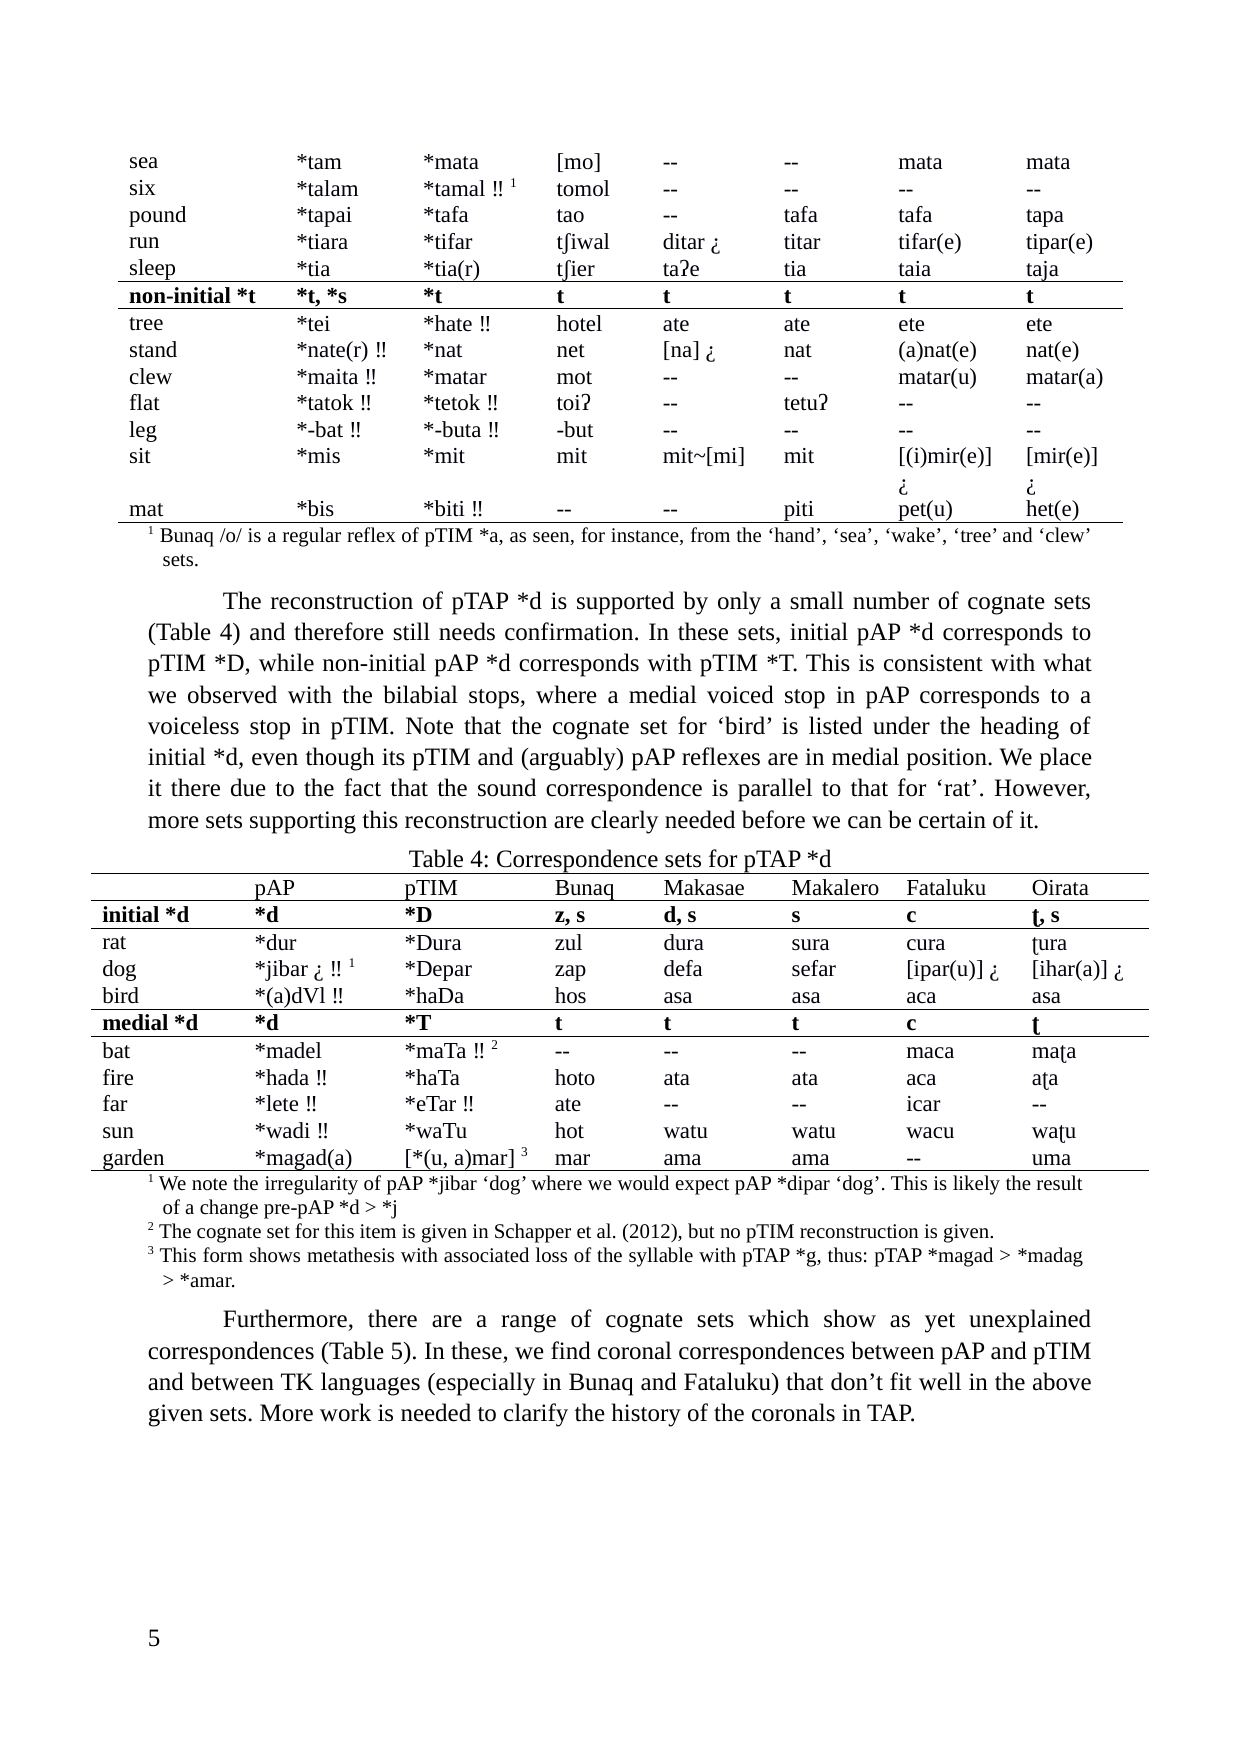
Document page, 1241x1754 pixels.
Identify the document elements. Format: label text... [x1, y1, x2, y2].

table_cell *bis [285, 495, 412, 522]
table_cell *mis [285, 442, 412, 495]
table_cell far [91, 1090, 243, 1117]
table_cell *D [393, 901, 543, 927]
table_cell matar(a) [1015, 363, 1122, 389]
table_cell -- [887, 416, 1014, 442]
table_cell *waTu [393, 1117, 543, 1143]
table_cell -- [543, 1037, 652, 1063]
table_cell hot [543, 1117, 652, 1143]
table_cell t [651, 282, 772, 308]
table_header Makasae [652, 874, 780, 900]
table_cell mat [118, 495, 285, 522]
table_cell aca [895, 1064, 1020, 1090]
table_cell *talam [285, 174, 412, 201]
table_cell piti [772, 495, 887, 522]
table_cell mit~[mi] [651, 442, 772, 495]
table_cell sea [118, 148, 285, 174]
table_cell t [545, 282, 651, 308]
table_cell *T [393, 1010, 543, 1036]
table_cell *nate(r) ‼ [285, 336, 412, 363]
table_cell t [652, 1010, 780, 1036]
table_cell -- [651, 174, 772, 201]
table_cell taʔe [651, 254, 772, 281]
table_cell [ihar(a)] ¿ [1020, 955, 1149, 982]
table_cell matar(u) [887, 363, 1014, 389]
table_cell t [887, 282, 1014, 308]
table_cell tomol [545, 174, 651, 201]
table_cell -- [887, 389, 1014, 416]
table_cell zul [543, 929, 652, 955]
table_cell t [1015, 282, 1122, 308]
table_cell hotel [545, 309, 651, 336]
table_cell taja [1015, 254, 1122, 281]
table_cell -- [651, 363, 772, 389]
table_cell zap [543, 955, 652, 982]
table_cell *eTar ‼ [393, 1090, 543, 1117]
table_cell tifar(e) [887, 228, 1014, 254]
table_cell garden [91, 1144, 243, 1170]
text The reconstruction of pTAP *d is supported by only a small number of cognate sets (Table 4) and therefore still needs confirmation. In these sets, initial pAP *d corresponds to pTIM *D, while non-initial pAP *d corresponds with pTIM *T. This is consistent with what we observed with the bilabial stops, where a medial voiced stop in pAP corresponds to a voiceless stop in pTIM. Note that the cognate set for ‘bird’ is listed under the heading of initial *d, even though its pTIM and (arguably) pAP reflexes are in medial position. We place it there due to the fact that the sound correspondence is parallel to that for ‘rat’. However, more sets supporting this reconstruction are clearly needed before we can be certain of it. [148, 583, 1093, 833]
table_cell -- [651, 201, 772, 228]
table_cell maca [895, 1037, 1020, 1063]
table_cell clew [118, 363, 285, 389]
table_cell asa [652, 982, 780, 1008]
table_cell -- [545, 495, 651, 522]
table_cell defa [652, 955, 780, 982]
table_cell non-initial *t [118, 282, 285, 308]
table_cell nat [772, 336, 887, 363]
text 1 We note the irregularity of pAP *jibar ‘dog’ where we would expect pAP *dipar ‘dog’. This is likely the result of a change pre-pAP *d > *j [148, 1171, 1085, 1219]
table_cell z, s [543, 901, 652, 927]
table_cell *tia [285, 254, 412, 281]
table_cell aca [895, 982, 1020, 1008]
table_cell toiʔ [545, 389, 651, 416]
table_header pAP [243, 874, 393, 900]
table_cell -- [772, 148, 887, 174]
table_cell *d [243, 1010, 393, 1036]
table_cell ʈura [1020, 929, 1149, 955]
table_cell [ipar(u)] ¿ [895, 955, 1020, 982]
table_header Makalero [780, 874, 895, 900]
table_cell mata [887, 148, 1014, 174]
table_cell -- [1015, 389, 1122, 416]
table_cell *tapai [285, 201, 412, 228]
table_cell waʈu [1020, 1117, 1149, 1143]
table_cell *maita ‼ [285, 363, 412, 389]
table_cell *wadi ‼ [243, 1117, 393, 1143]
table_cell d, s [652, 901, 780, 927]
table_cell mot [545, 363, 651, 389]
table_cell *magad(a) [243, 1144, 393, 1170]
table_cell -- [887, 174, 1014, 201]
table_cell bird [91, 982, 243, 1008]
table_cell (a)nat(e) [887, 336, 1014, 363]
table_cell *tetok ‼ [412, 389, 545, 416]
table_cell -- [651, 389, 772, 416]
table_cell mar [543, 1144, 652, 1170]
table_cell *tatok ‼ [285, 389, 412, 416]
table_cell wacu [895, 1117, 1020, 1143]
text Table 4: Correspondence sets for pTAP *d [148, 844, 1093, 873]
table_cell *d [243, 901, 393, 927]
table_cell tʃiwal [545, 228, 651, 254]
table_cell tetuʔ [772, 389, 887, 416]
table_cell maʈa [1020, 1037, 1149, 1063]
table_cell cura [895, 929, 1020, 955]
table_cell net [545, 336, 651, 363]
table_cell *nat [412, 336, 545, 363]
table_cell *tiara [285, 228, 412, 254]
table_header Bunaq [543, 874, 652, 900]
table_cell flat [118, 389, 285, 416]
table_cell aʈa [1020, 1064, 1149, 1090]
table_cell -- [772, 174, 887, 201]
table_cell hoto [543, 1064, 652, 1090]
table_cell -- [780, 1090, 895, 1117]
table_cell -- [772, 416, 887, 442]
table_cell *jibar ¿ ‼ 1 [243, 955, 393, 982]
table_cell titar [772, 228, 887, 254]
table_cell *-bat ‼ [285, 416, 412, 442]
table_cell ate [543, 1090, 652, 1117]
table_cell icar [895, 1090, 1020, 1117]
table_cell uma [1020, 1144, 1149, 1170]
table_cell *t [412, 282, 545, 308]
table_cell tree [118, 309, 285, 336]
table_cell -- [780, 1037, 895, 1063]
table_cell mit [772, 442, 887, 495]
table_cell *tia(r) [412, 254, 545, 281]
table_cell -- [652, 1037, 780, 1063]
table_cell *biti ‼ [412, 495, 545, 522]
table_cell tʃier [545, 254, 651, 281]
text Furthermore, there are a range of cognate sets which show as yet unexplained correspondences (Table 5). In these, we find coronal correspondences between pAP and pTIM and between TK languages (especially in Bunaq and Fataluku) that don’t fit well in the above given sets. More work is needed to clarify the history of the coronals in TAP. [148, 1302, 1093, 1427]
table_cell fire [91, 1064, 243, 1090]
table_cell *tei [285, 309, 412, 336]
table_cell *-buta ‼ [412, 416, 545, 442]
table_cell c [895, 1010, 1020, 1036]
table_cell *hate ‼ [412, 309, 545, 336]
table_cell dura [652, 929, 780, 955]
table_cell het(e) [1015, 495, 1122, 522]
table_cell ate [772, 309, 887, 336]
table_cell mata [1015, 148, 1122, 174]
table_header pTIM [393, 874, 543, 900]
table_cell t [772, 282, 887, 308]
table_cell leg [118, 416, 285, 442]
table_cell dog [91, 955, 243, 982]
table_cell [(i)mir(e)] ¿ [887, 442, 1014, 495]
table_cell medial *d [91, 1010, 243, 1036]
table_cell initial *d [91, 901, 243, 927]
table_cell ama [780, 1144, 895, 1170]
table_cell -- [1015, 174, 1122, 201]
table_cell six [118, 174, 285, 201]
table_cell *matar [412, 363, 545, 389]
table_header [91, 874, 243, 900]
table_cell taia [887, 254, 1014, 281]
table_cell mit [545, 442, 651, 495]
table_cell *tafa [412, 201, 545, 228]
table_cell t [780, 1010, 895, 1036]
table_cell *dur [243, 929, 393, 955]
table_cell sura [780, 929, 895, 955]
table_cell ata [652, 1064, 780, 1090]
table_cell tipar(e) [1015, 228, 1122, 254]
table_cell tao [545, 201, 651, 228]
table_cell *Depar [393, 955, 543, 982]
table_cell [mir(e)] ¿ [1015, 442, 1122, 495]
table_cell tafa [887, 201, 1014, 228]
table_cell -- [651, 148, 772, 174]
table_cell watu [780, 1117, 895, 1143]
table_cell *tifar [412, 228, 545, 254]
table_cell *hada ‼ [243, 1064, 393, 1090]
table_cell run [118, 228, 285, 254]
table_cell *haTa [393, 1064, 543, 1090]
table_cell ditar ¿ [651, 228, 772, 254]
text 1 Bunaq /o/ is a regular reflex of pTIM *a, as seen, for instance, from the ‘hand’, ‘sea’, ‘wake’, ‘tree’ and ‘clew’ sets. [148, 523, 1093, 571]
table_cell [*(u, a)mar] 3 [393, 1144, 543, 1170]
table_cell -- [1015, 416, 1122, 442]
table_cell -- [772, 363, 887, 389]
table_cell *tam [285, 148, 412, 174]
table_cell tafa [772, 201, 887, 228]
table_cell -but [545, 416, 651, 442]
table_cell ate [651, 309, 772, 336]
table_cell -- [651, 416, 772, 442]
table_cell rat [91, 929, 243, 955]
table_cell *(a)dVl ‼ [243, 982, 393, 1008]
table_cell ʈ, s [1020, 901, 1149, 927]
table_cell -- [652, 1090, 780, 1117]
table_cell nat(e) [1015, 336, 1122, 363]
table_cell *lete ‼ [243, 1090, 393, 1117]
table_cell bat [91, 1037, 243, 1063]
table_cell [na] ¿ [651, 336, 772, 363]
table_cell *madel [243, 1037, 393, 1063]
table_cell hos [543, 982, 652, 1008]
table_cell ete [887, 309, 1014, 336]
table_cell sit [118, 442, 285, 495]
table_cell tia [772, 254, 887, 281]
table_cell c [895, 901, 1020, 927]
table_header Oirata [1020, 874, 1149, 900]
table_cell t [543, 1010, 652, 1036]
table_cell *haDa [393, 982, 543, 1008]
text 3 This form shows metathesis with associated loss of the syllable with pTAP *g, thus: pTAP *magad > *madag > *amar. [148, 1243, 1085, 1292]
table_cell s [780, 901, 895, 927]
table_cell -- [895, 1144, 1020, 1170]
table_cell sefar [780, 955, 895, 982]
table_cell *mit [412, 442, 545, 495]
table_cell *mata [412, 148, 545, 174]
text 2 The cognate set for this item is given in Schapper et al. (2012), but no pTIM reconstruction is given. [148, 1219, 1085, 1243]
table_cell *tamal ‼ 1 [412, 174, 545, 201]
table_cell ete [1015, 309, 1122, 336]
table_cell sleep [118, 254, 285, 281]
table_cell tapa [1015, 201, 1122, 228]
table_cell -- [651, 495, 772, 522]
table_cell *Dura [393, 929, 543, 955]
table_cell ʈ [1020, 1010, 1149, 1036]
table_cell ata [780, 1064, 895, 1090]
table_header Fataluku [895, 874, 1020, 900]
table_cell asa [780, 982, 895, 1008]
table_cell *maTa ‼ 2 [393, 1037, 543, 1063]
table_cell *t, *s [285, 282, 412, 308]
table_cell stand [118, 336, 285, 363]
table_cell pound [118, 201, 285, 228]
table_cell ama [652, 1144, 780, 1170]
table_cell pet(u) [887, 495, 1014, 522]
table_cell [mo] [545, 148, 651, 174]
table_cell asa [1020, 982, 1149, 1008]
table_cell watu [652, 1117, 780, 1143]
table_cell sun [91, 1117, 243, 1143]
table_cell -- [1020, 1090, 1149, 1117]
